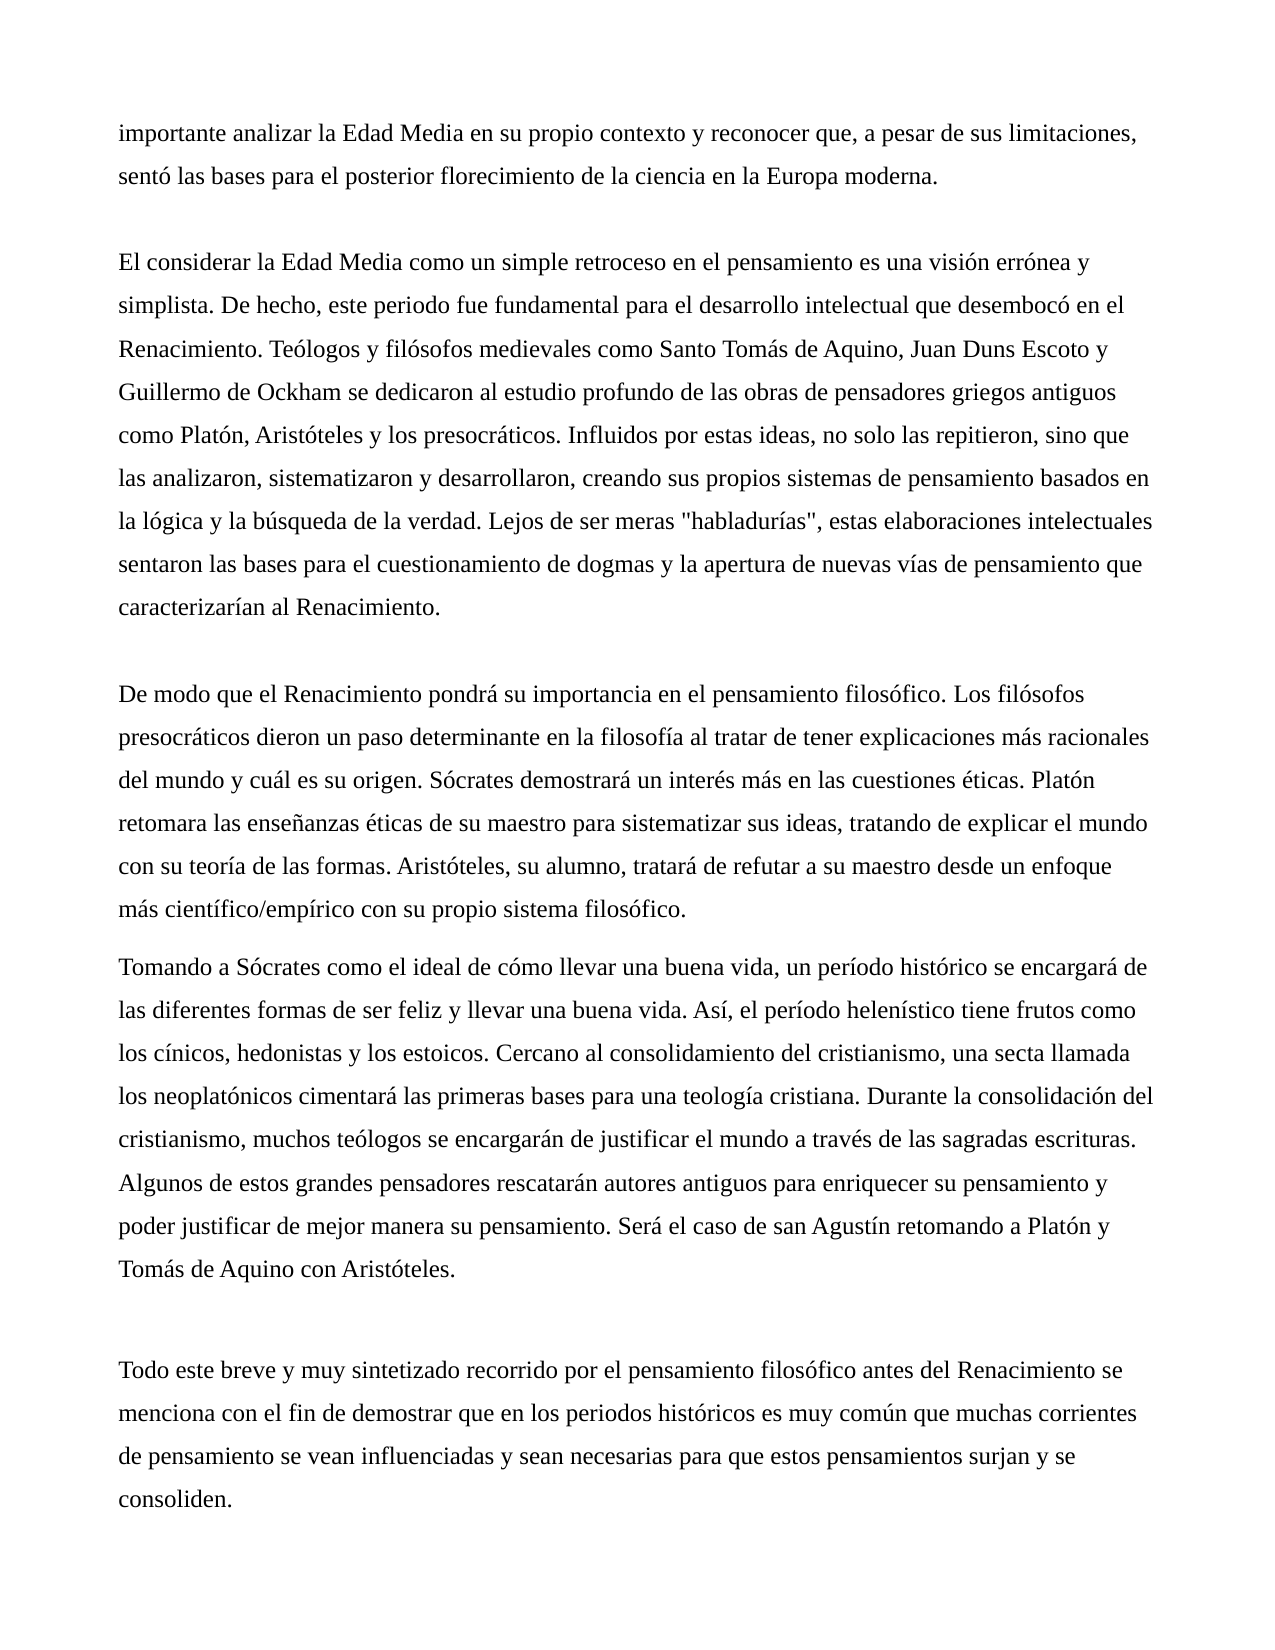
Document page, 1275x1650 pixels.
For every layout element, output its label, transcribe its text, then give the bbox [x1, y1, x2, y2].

text Tomando a Sócrates como el ideal de cómo llevar una buena vida, un período histórico se encargará de las diferentes formas de ser feliz y llevar una buena vida. Así, el período helenístico tiene frutos como los cínicos, hedonistas y los estoicos. Cercano al consolidamiento del cristianismo, una secta llamada los neoplatónicos cimentará las primeras bases para una teología cristiana. Durante la consolidación del cristianismo, muchos teólogos se encargarán de justificar el mundo a través de las sagradas escrituras. Algunos de estos grandes pensadores rescatarán autores antiguos para enriquecer su pensamiento y poder justificar de mejor manera su pensamiento. Será el caso de san Agustín retomando a Platón y Tomás de Aquino con Aristóteles. [118, 952, 1157, 1283]
text Todo este breve y muy sintetizado recorrido por el pensamiento filosófico antes del Renacimiento se menciona con el fin de demostrar que en los periodos históricos es muy común que muchas corrientes de pensamiento se vean influenciadas y sean necesarias para que estos pensamientos surjan y se consoliden. [118, 1355, 1157, 1513]
text El considerar la Edad Media como un simple retroceso en el pensamiento es una visión errónea y simplista. De hecho, este periodo fue fundamental para el desarrollo intelectual que desembocó en el Renacimiento. Teólogos y filósofos medievales como Santo Tomás de Aquino, Juan Duns Escoto y Guillermo de Ockham se dedicaron al estudio profundo de las obras de pensadores griegos antiguos como Platón, Aristóteles y los presocráticos. Influidos por estas ideas, no solo las repitieron, sino que las analizaron, sistematizaron y desarrollaron, creando sus propios sistemas de pensamiento basados en la lógica y la búsqueda de la verdad. Lejos de ser meras "habladurías", estas elaboraciones intelectuales sentaron las bases para el cuestionamiento de dogmas y la apertura de nuevas vías de pensamiento que caracterizarían al Renacimiento. [118, 247, 1157, 621]
text De modo que el Renacimiento pondrá su importancia en el pensamiento filosófico. Los filósofos presocráticos dieron un paso determinante en la filosofía al tratar de tener explicaciones más racionales del mundo y cuál es su origen. Sócrates demostrará un interés más en las cuestiones éticas. Platón retomara las enseñanzas éticas de su maestro para sistematizar sus ideas, tratando de explicar el mundo con su teoría de las formas. Aristóteles, su alumno, tratará de refutar a su maestro desde un enfoque más científico/empírico con su propio sistema filosófico. [118, 679, 1157, 923]
text importante analizar la Edad Media en su propio contexto y reconocer que, a pesar de sus limitaciones, sentó las bases para el posterior florecimiento de la ciencia en la Europa moderna. [118, 118, 1157, 190]
